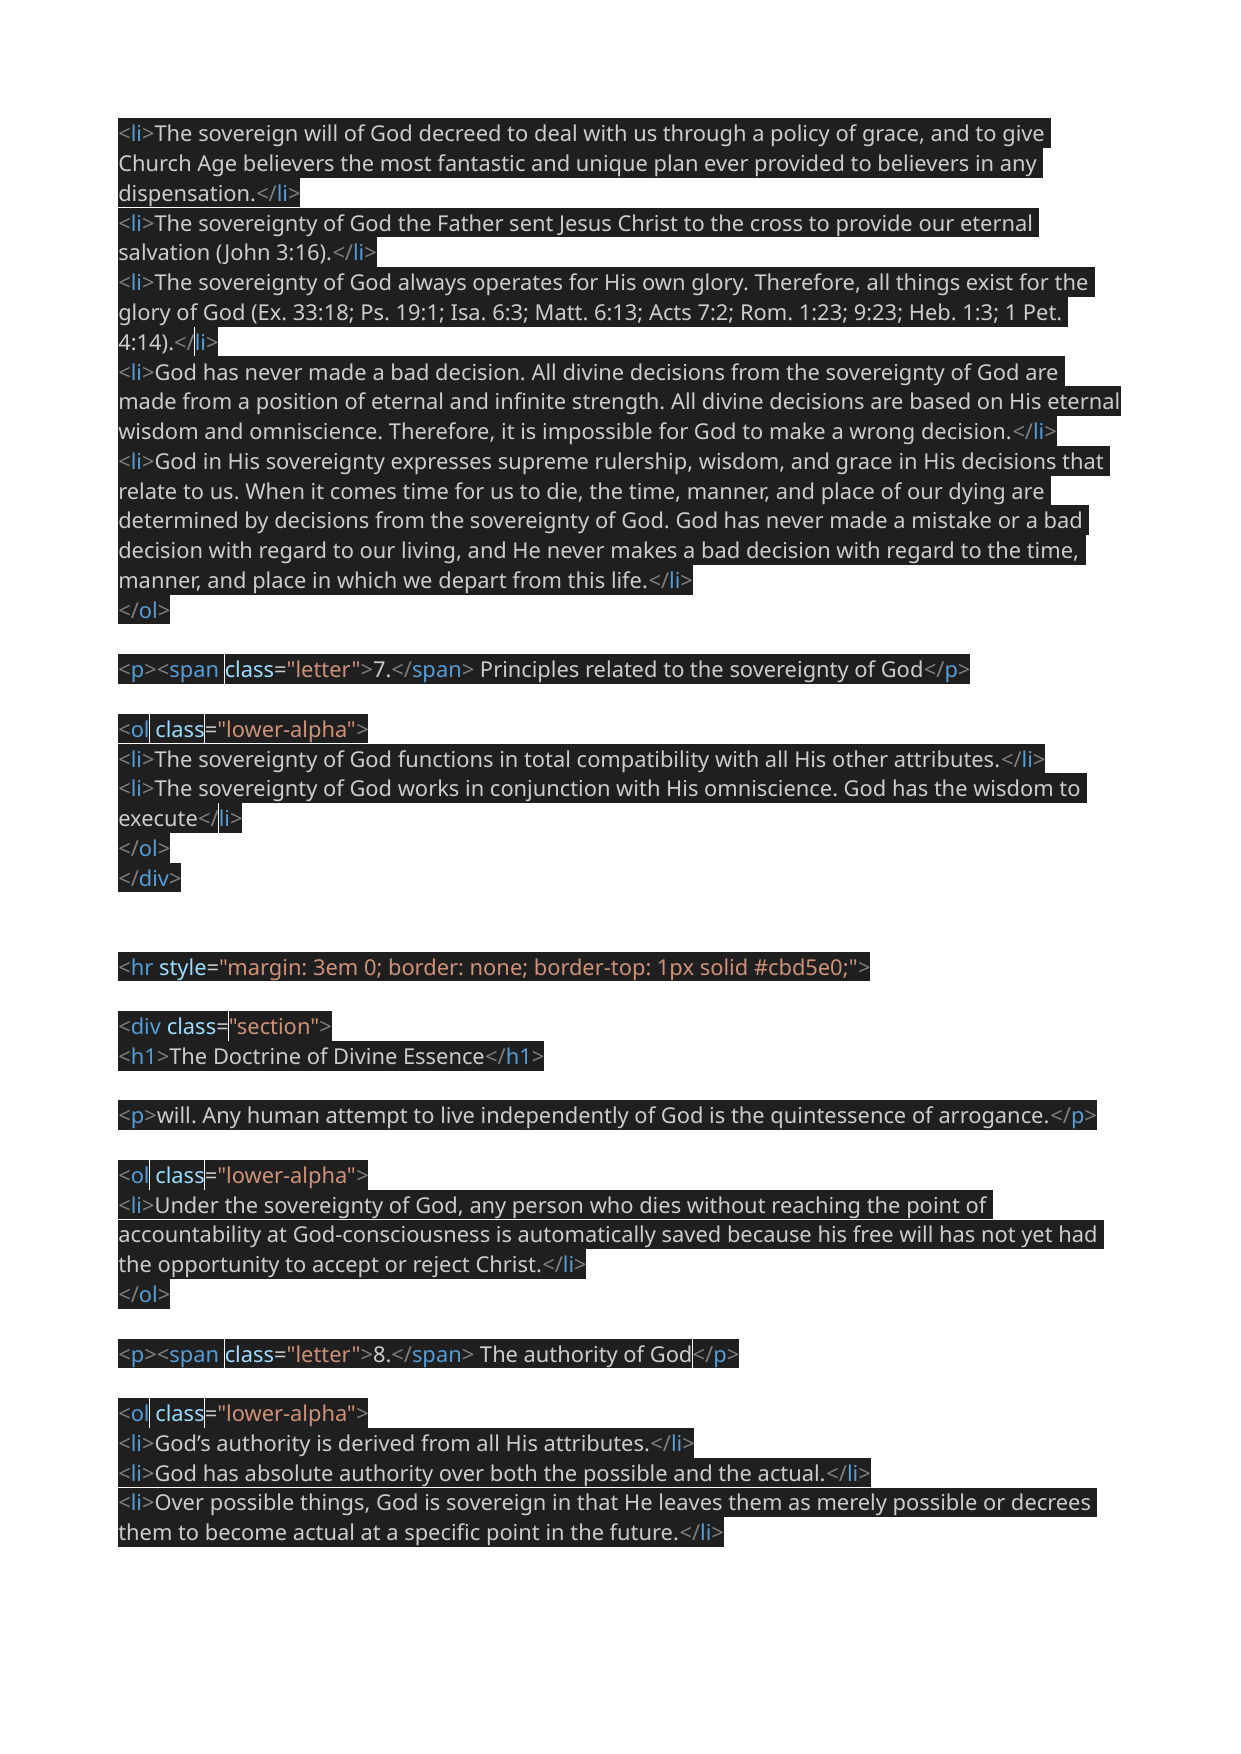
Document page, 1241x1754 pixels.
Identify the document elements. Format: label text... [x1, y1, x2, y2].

text <li>God in His sovereignty expresses supreme rulership, wisdom, and grace in His decisions that relate to us. When it comes time for us to die, the time, manner, and place of our dying are determined by decisions from the sovereignty of God. God has never made a mistake or a bad decision with regard to our living, and He never makes a bad decision with regard to the time, manner, and place in which we depart from this life.</li> [118, 446, 1122, 595]
text <li>Under the sovereignty of God, any person who dies without reaching the point of accountability at God-consciousness is automatically saved because his free will has not yet had the opportunity to accept or reject Christ.</li> [118, 1190, 1122, 1279]
text <li>God has absolute authority over both the possible and the actual.</li> [118, 1458, 1122, 1487]
text </div> [118, 863, 1122, 892]
text <ol class="lower-alpha"> [118, 1160, 1122, 1190]
text <li>Over possible things, God is sovereign in that He leaves them as merely possible or decrees them to become actual at a specific point in the future.</li> [118, 1487, 1122, 1547]
text <p><span class="letter">7.</span> Principles related to the sovereignty of God</p> [118, 654, 1122, 684]
text <ol class="lower-alpha"> [118, 714, 1122, 743]
text <li>The sovereignty of God the Father sent Jesus Christ to the cross to provide our eternal salvation (John 3:16).</li> [118, 207, 1122, 267]
text <p><span class="letter">8.</span> The authority of God</p> [118, 1338, 1122, 1368]
text </ol> [118, 595, 1122, 624]
text <h1>The Doctrine of Divine Essence</h1> [118, 1041, 1122, 1071]
text <li>The sovereign will of God decreed to deal with us through a policy of grace, and to give Church Age believers the most fantastic and unique plan ever provided to believers in any dispensation.</li> [118, 118, 1122, 207]
text <hr style="margin: 3em 0; border: none; border-top: 1px solid #cbd5e0;"> [118, 952, 1122, 981]
text <li>The sovereignty of God always operates for His own glory. Therefore, all things exist for the glory of God (Ex. 33:18; Ps. 19:1; Isa. 6:3; Matt. 6:13; Acts 7:2; Rom. 1:23; 9:23; Heb. 1:3; 1 Pet. 4:14).</li> [118, 267, 1122, 356]
text <li>God has never made a bad decision. All divine decisions from the sovereignty of God are made from a position of eternal and infinite strength. All divine decisions are based on His eternal wisdom and omniscience. Therefore, it is impossible for God to make a wrong decision.</li> [118, 356, 1122, 446]
text <li>The sovereignty of God works in conjunction with His omniscience. God has the wisdom to execute</li> [118, 773, 1122, 833]
text </ol> [118, 1279, 1122, 1309]
text <li>The sovereignty of God functions in total compatibility with all His other attributes.</li> [118, 743, 1122, 773]
text <ol class="lower-alpha"> [118, 1398, 1122, 1428]
text <li>God’s authority is derived from all His attributes.</li> [118, 1428, 1122, 1458]
text <p>will. Any human attempt to live independently of God is the quintessence of arrogance.</p> [118, 1100, 1122, 1130]
text <div class="section"> [118, 1011, 1122, 1041]
text </ol> [118, 833, 1122, 863]
